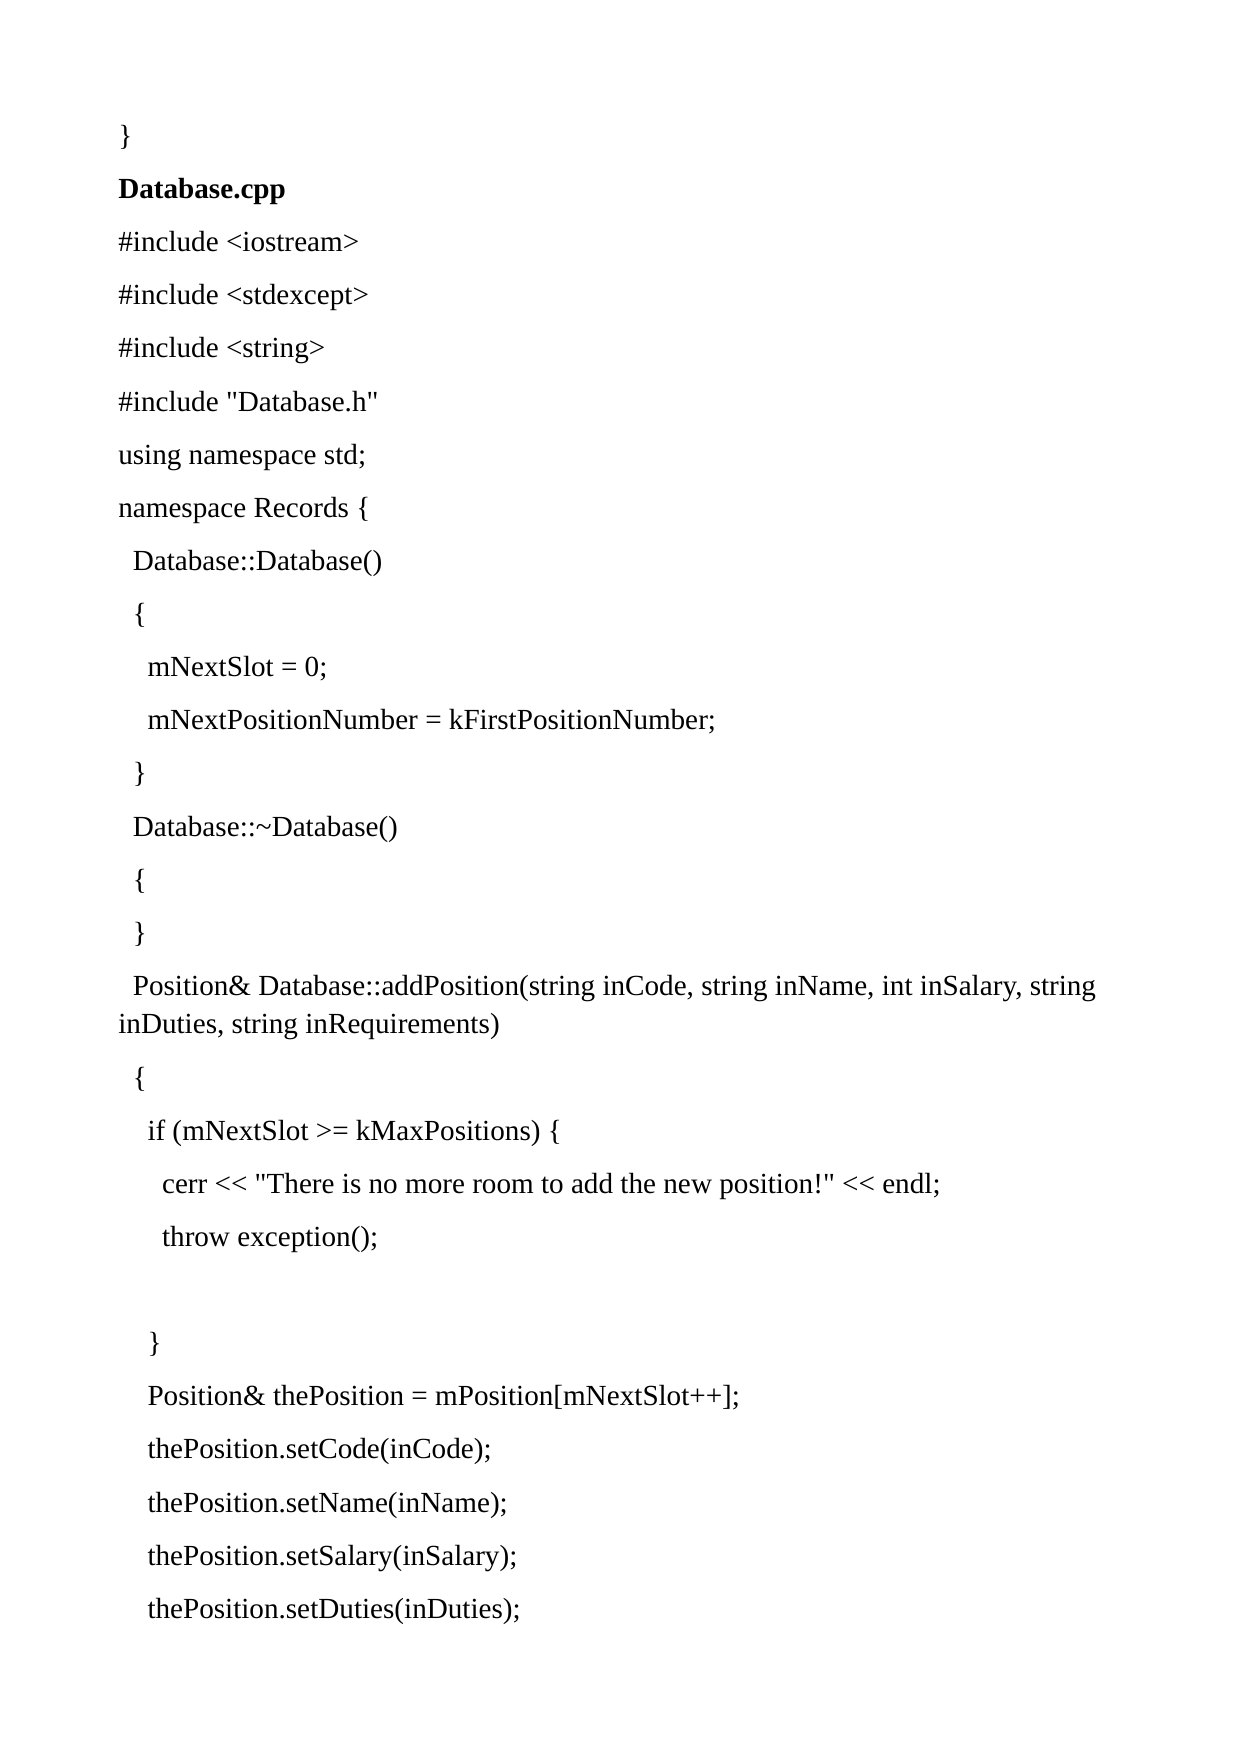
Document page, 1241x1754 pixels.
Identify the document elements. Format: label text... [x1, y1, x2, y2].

text Position& Database::addPosition(string inCode, string inName, int inSalary, string inDuties, string inRequirements) [118, 968, 1122, 1040]
text thePosition.setSalary(inSalary); [118, 1538, 1122, 1571]
text thePosition.setDuties(inDuties); [118, 1591, 1122, 1624]
text thePosition.setCode(inCode); [118, 1432, 1122, 1465]
text thePosition.setName(inName); [118, 1485, 1122, 1518]
text cerr << "There is no more room to add the new position!" << endl; [118, 1166, 1122, 1199]
text Database::~Database() [118, 809, 1122, 842]
text Position& thePosition = mPosition[mNextSlot++]; [118, 1378, 1122, 1412]
text } [118, 915, 1122, 948]
text namespace Records { [118, 490, 1122, 523]
text throw exception(); [118, 1219, 1122, 1253]
text #include <string> [118, 331, 1122, 364]
text { [118, 862, 1122, 895]
text { [118, 1060, 1122, 1093]
text #include <stdexcept> [118, 277, 1122, 311]
text { [118, 596, 1122, 630]
text } [118, 1325, 1122, 1359]
text Database::Database() [118, 543, 1122, 577]
text #include <iostream> [118, 224, 1122, 258]
text } [118, 756, 1122, 789]
text Database.cpp [118, 171, 1122, 205]
text } [118, 118, 1122, 152]
text if (mNextSlot >= kMaxPositions) { [118, 1113, 1122, 1146]
text mNextPositionNumber = kFirstPositionNumber; [118, 702, 1122, 736]
text mNextSlot = 0; [118, 649, 1122, 683]
text using namespace std; [118, 437, 1122, 470]
text #include "Database.h" [118, 384, 1122, 417]
